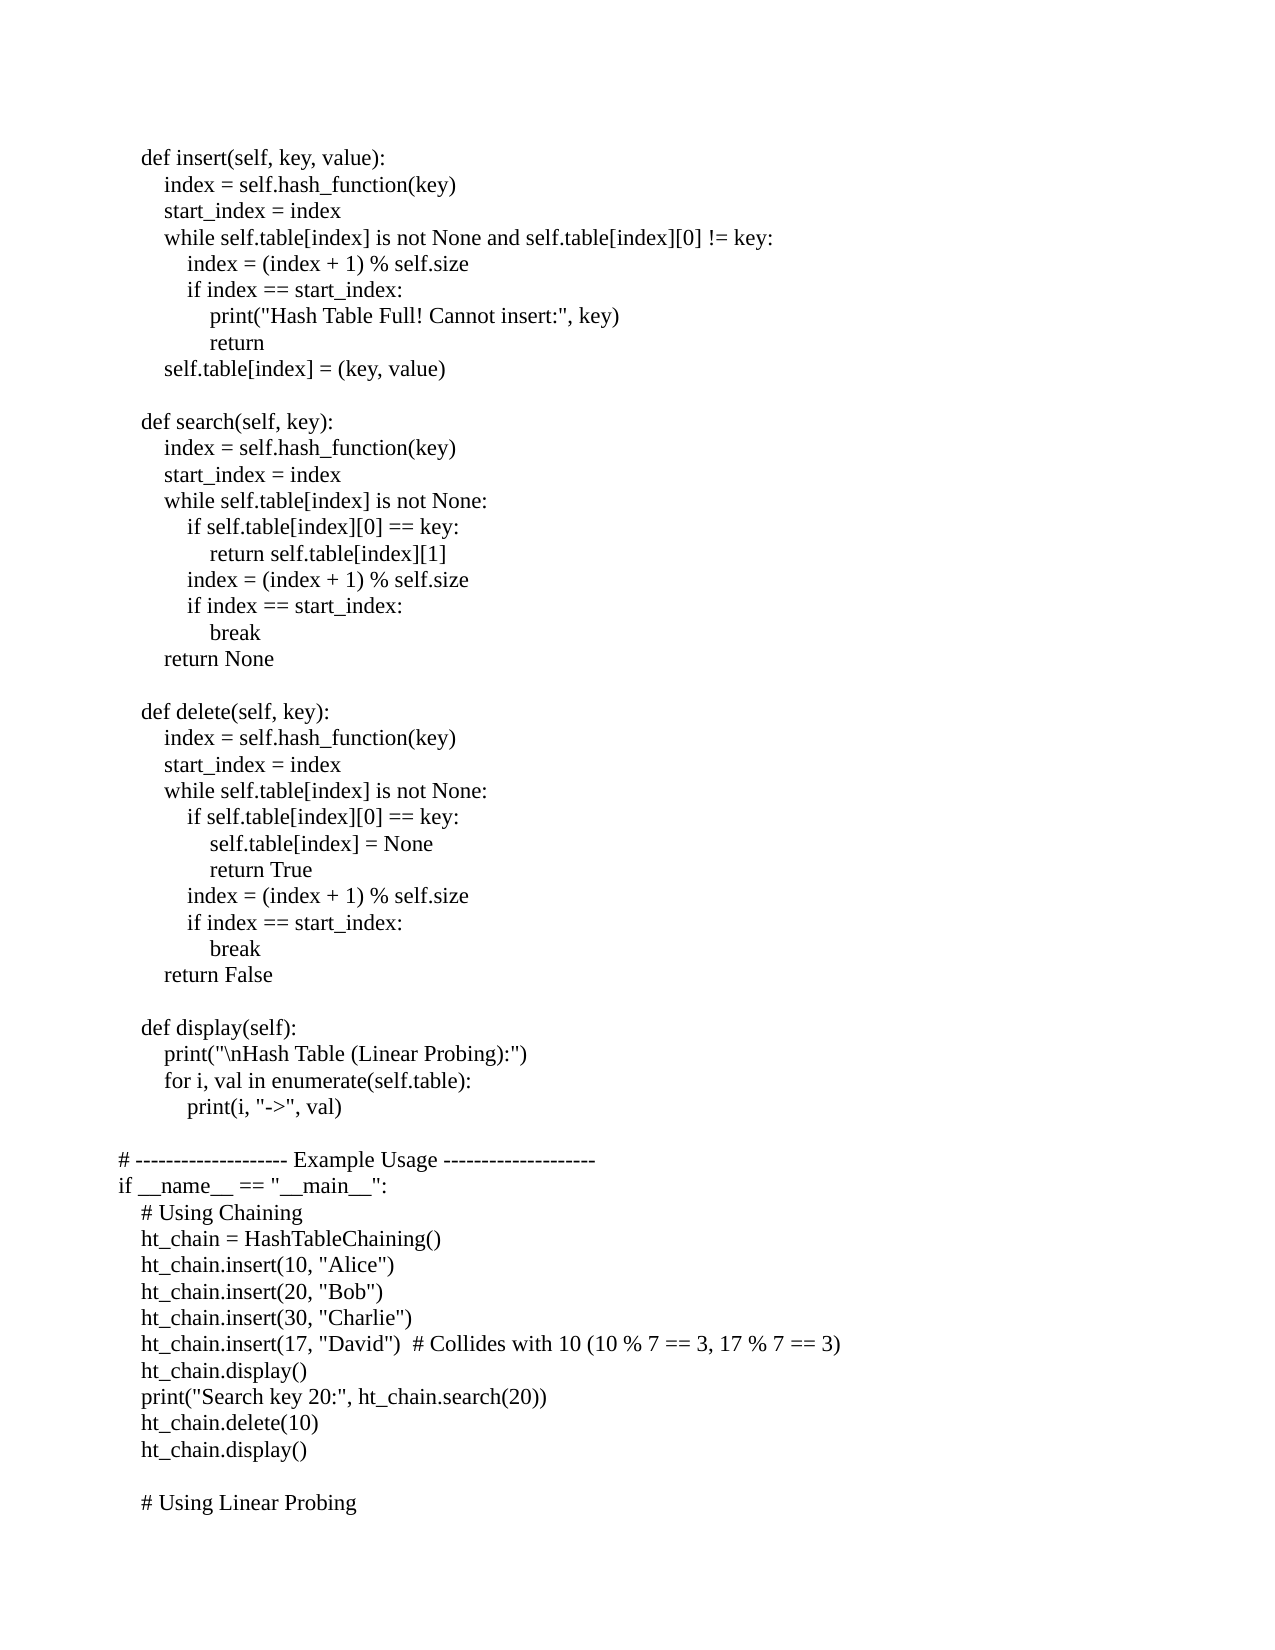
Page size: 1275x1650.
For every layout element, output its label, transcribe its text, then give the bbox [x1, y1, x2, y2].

text def insert(self, key, value): [118, 144, 1157, 171]
text ht_chain.insert(30, "Charlie") [118, 1304, 1157, 1330]
text index = self.hash_function(key) [118, 171, 1157, 197]
text if index == start_index: [118, 592, 1157, 619]
text break [118, 935, 1157, 961]
text ht_chain.display() [118, 1357, 1157, 1383]
text # Using Linear Probing [118, 1488, 1157, 1515]
text print("Search key 20:", ht_chain.search(20)) [118, 1383, 1157, 1409]
text return None [118, 645, 1157, 672]
text if index == start_index: [118, 909, 1157, 935]
text index = (index + 1) % self.size [118, 566, 1157, 592]
text index = self.hash_function(key) [118, 724, 1157, 751]
text start_index = index [118, 461, 1157, 487]
text def delete(self, key): [118, 698, 1157, 724]
text if index == start_index: [118, 276, 1157, 303]
text return False [118, 961, 1157, 988]
text print("\nHash Table (Linear Probing):") [118, 1041, 1157, 1067]
text def search(self, key): [118, 408, 1157, 434]
text index = self.hash_function(key) [118, 434, 1157, 461]
text self.table[index] = (key, value) [118, 355, 1157, 382]
text if self.table[index][0] == key: [118, 513, 1157, 540]
text index = (index + 1) % self.size [118, 250, 1157, 276]
text ht_chain.delete(10) [118, 1409, 1157, 1436]
text for i, val in enumerate(self.table): [118, 1067, 1157, 1093]
text start_index = index [118, 751, 1157, 777]
text ht_chain.insert(10, "Alice") [118, 1251, 1157, 1278]
text def display(self): [118, 1014, 1157, 1041]
text # -------------------- Example Usage -------------------- [118, 1146, 1157, 1172]
text return [118, 329, 1157, 355]
text if self.table[index][0] == key: [118, 803, 1157, 830]
text if __name__ == "__main__": [118, 1172, 1157, 1199]
text while self.table[index] is not None and self.table[index][0] != key: [118, 223, 1157, 250]
text return self.table[index][1] [118, 540, 1157, 566]
text return True [118, 856, 1157, 882]
text print("Hash Table Full! Cannot insert:", key) [118, 303, 1157, 329]
text self.table[index] = None [118, 830, 1157, 856]
text index = (index + 1) % self.size [118, 882, 1157, 909]
text ht_chain.insert(20, "Bob") [118, 1278, 1157, 1304]
text # Using Chaining [118, 1199, 1157, 1225]
text while self.table[index] is not None: [118, 777, 1157, 803]
text ht_chain.display() [118, 1436, 1157, 1462]
text break [118, 619, 1157, 645]
text ht_chain.insert(17, "David") # Collides with 10 (10 % 7 == 3, 17 % 7 == 3) [118, 1330, 1157, 1357]
text print(i, "->", val) [118, 1093, 1157, 1119]
text ht_chain = HashTableChaining() [118, 1225, 1157, 1251]
text start_index = index [118, 197, 1157, 223]
text while self.table[index] is not None: [118, 487, 1157, 513]
